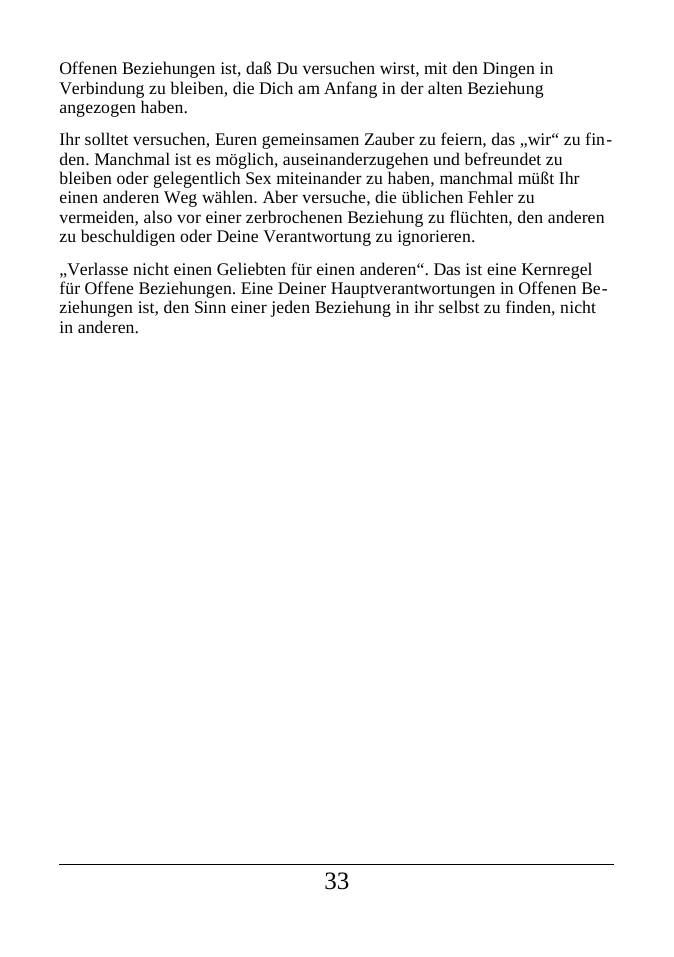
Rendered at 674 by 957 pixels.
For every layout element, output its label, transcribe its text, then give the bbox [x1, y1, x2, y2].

text Offenen Be­ziehungen ist, daß Du versuchen wirst, mit den Dingen in Verbindung zu blei­ben, die Dich am Anfang in der alten Beziehung angezogen haben. [59, 59, 614, 117]
text Ihr solltet versuchen, Euren gemeinsamen Zauber zu feiern, das „wir“ zu fin­den. Manchmal ist es möglich, auseinanderzugehen und befreundet zu bleiben oder gelegentlich Sex miteinander zu haben, manchmal müßt Ihr einen anderen Weg wählen. Aber versuche, die üblichen Fehler zu vermeiden, also vor einer zerbrochenen Beziehung zu flüchten, den anderen zu beschuldigen oder Deine Verantwortung zu ignorieren. [59, 130, 614, 247]
text „Verlasse nicht einen Geliebten für einen anderen“. Das ist eine Kernregel für Offene Beziehungen. Eine Deiner Hauptverantwortungen in Offenen Be­ziehungen ist, den Sinn einer jeden Beziehung in ihr selbst zu finden, nicht in anderen. [59, 259, 614, 337]
